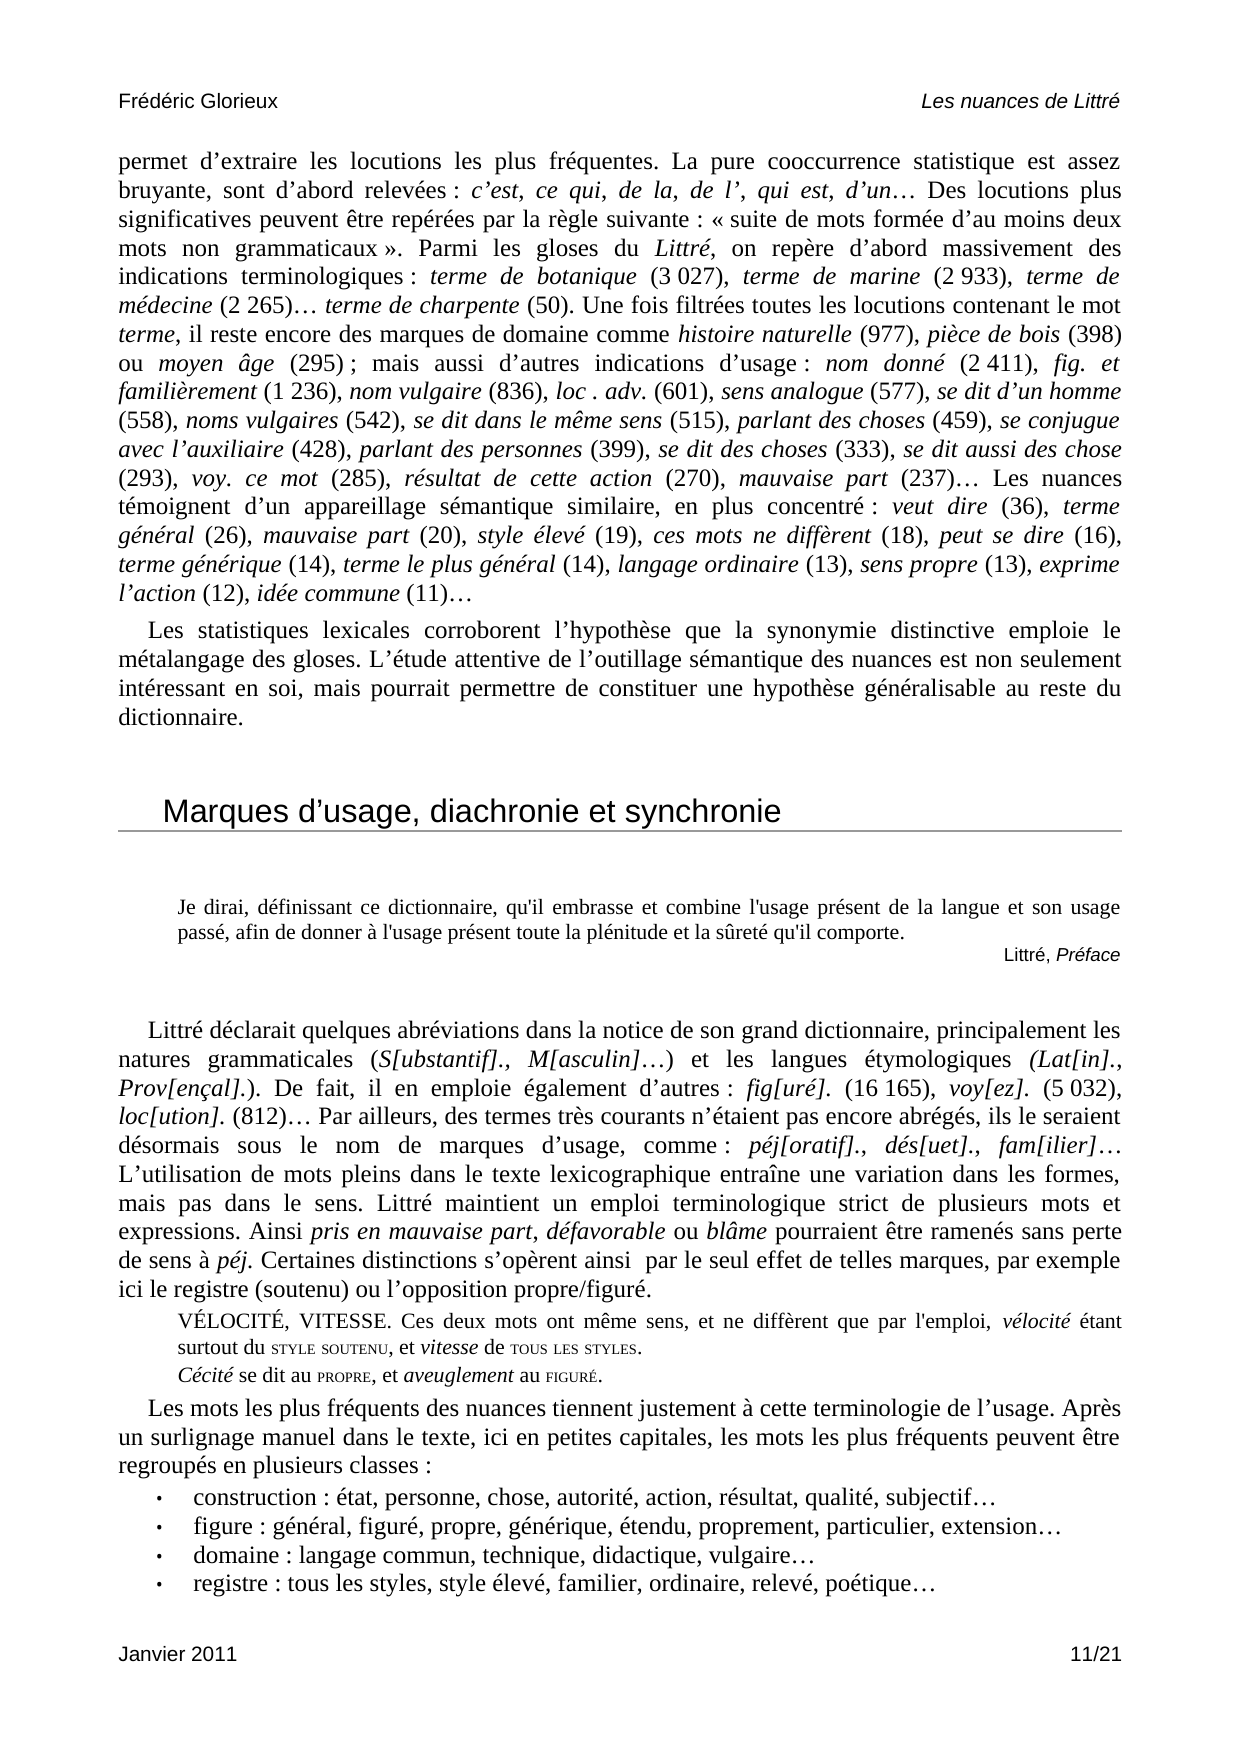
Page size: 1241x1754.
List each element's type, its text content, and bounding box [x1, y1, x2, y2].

subtitle Marques d’usage, diachronie et synchronie [118, 792, 1122, 830]
text Cécité se dit au propre, et aveuglement au figuré. [177, 1362, 1122, 1387]
list domaine : langage commun, technique, didactique, vulgaire… [156, 1540, 1122, 1568]
list construction : état, personne, chose, autorité, action, résultat, qualité, subjectif… [156, 1482, 1122, 1511]
text Je dirai, définissant ce dictionnaire, qu'il embrasse et combine l'usage présent de la langue et son usage passé, afin de donner à l'usage présent toute la plénitude et la sûreté qu'il comporte. [177, 894, 1122, 944]
text Littré déclarait quelques abréviations dans la notice de son grand dictionnaire, principalement les natures grammaticales (S[ubstantif]., M[asculin]…) et les langues étymologiques (Lat[in]., Prov[ençal].). De fait, il en emploie également d’autres : fig[uré]. (16 165), voy[ez]. (5 032), loc[ution]. (812)… Par ailleurs, des termes très courants n’étaient pas encore abrégés, ils le seraient désormais sous le nom de marques d’usage, comme : péj[oratif]., dés[uet]., fam[ilier]… L’utilisation de mots pleins dans le texte lexicographique entraîne une variation dans les formes, mais pas dans le sens. Littré maintient un emploi terminologique strict de plusieurs mots et expressions. Ainsi pris en mauvaise part, défavorable ou blâme pourraient être ramenés sans perte de sens à péj. Certaines distinctions s’opèrent ainsi par le seul effet de telles marques, par exemple ici le registre (soutenu) ou l’opposition propre/figuré. [118, 1015, 1122, 1303]
list figure : général, figuré, propre, générique, étendu, proprement, particulier, extension… [156, 1511, 1122, 1540]
text Les statistiques lexicales corroborent l’hypothèse que la synonymie distinctive emploie le métalangage des gloses. L’étude attentive de l’outillage sémantique des nuances est non seulement intéressant en soi, mais pourrait permettre de constituer une hypothèse généralisable au reste du dictionnaire. [118, 615, 1122, 730]
text Les mots les plus fréquents des nuances tiennent justement à cette terminologie de l’usage. Après un surlignage manuel dans le texte, ici en petites capitales, les mots les plus fréquents peuvent être regroupés en plusieurs classes : [118, 1393, 1122, 1479]
list registre : tous les styles, style élevé, familier, ordinaire, relevé, poétique… [156, 1568, 1122, 1597]
text permet d’extraire les locutions les plus fréquentes. La pure cooccurrence statistique est assez bruyante, sont d’abord relevées : c’est, ce qui, de la, de l’, qui est, d’un… Des locutions plus significatives peuvent être repérées par la règle suivante : « suite de mots formée d’au moins deux mots non grammaticaux ». Parmi les gloses du Littré, on repère d’abord massivement des indications terminologiques : terme de botanique (3 027), terme de marine (2 933), terme de médecine (2 265)… terme de charpente (50). Une fois filtrées toutes les locutions contenant le mot terme, il reste encore des marques de domaine comme histoire naturelle (977), pièce de bois (398) ou moyen âge (295) ; mais aussi d’autres indications d’usage : nom donné (2 411), fig. et familièrement (1 236), nom vulgaire (836), loc . adv. (601), sens analogue (577), se dit d’un homme (558), noms vulgaires (542), se dit dans le même sens (515), parlant des choses (459), se conjugue avec l’auxiliaire (428), parlant des personnes (399), se dit des choses (333), se dit aussi des chose (293), voy. ce mot (285), résultat de cette action (270), mauvaise part (237)… Les nuances témoignent d’un appareillage sémantique similaire, en plus concentré : veut dire (36), terme général (26), mauvaise part (20), style élevé (19), ces mots ne diffèrent (18), peut se dire (16), terme générique (14), terme le plus général (14), langage ordinaire (13), sens propre (13), exprime l’action (12), idée commune (11)… [118, 146, 1122, 606]
text VÉLOCITÉ, VITESSE. Ces deux mots ont même sens, et ne diffèrent que par l'emploi, vélocité étant surtout du style soutenu, et vitesse de tous les styles. [177, 1308, 1122, 1359]
text Littré, Préface [236, 944, 1122, 966]
